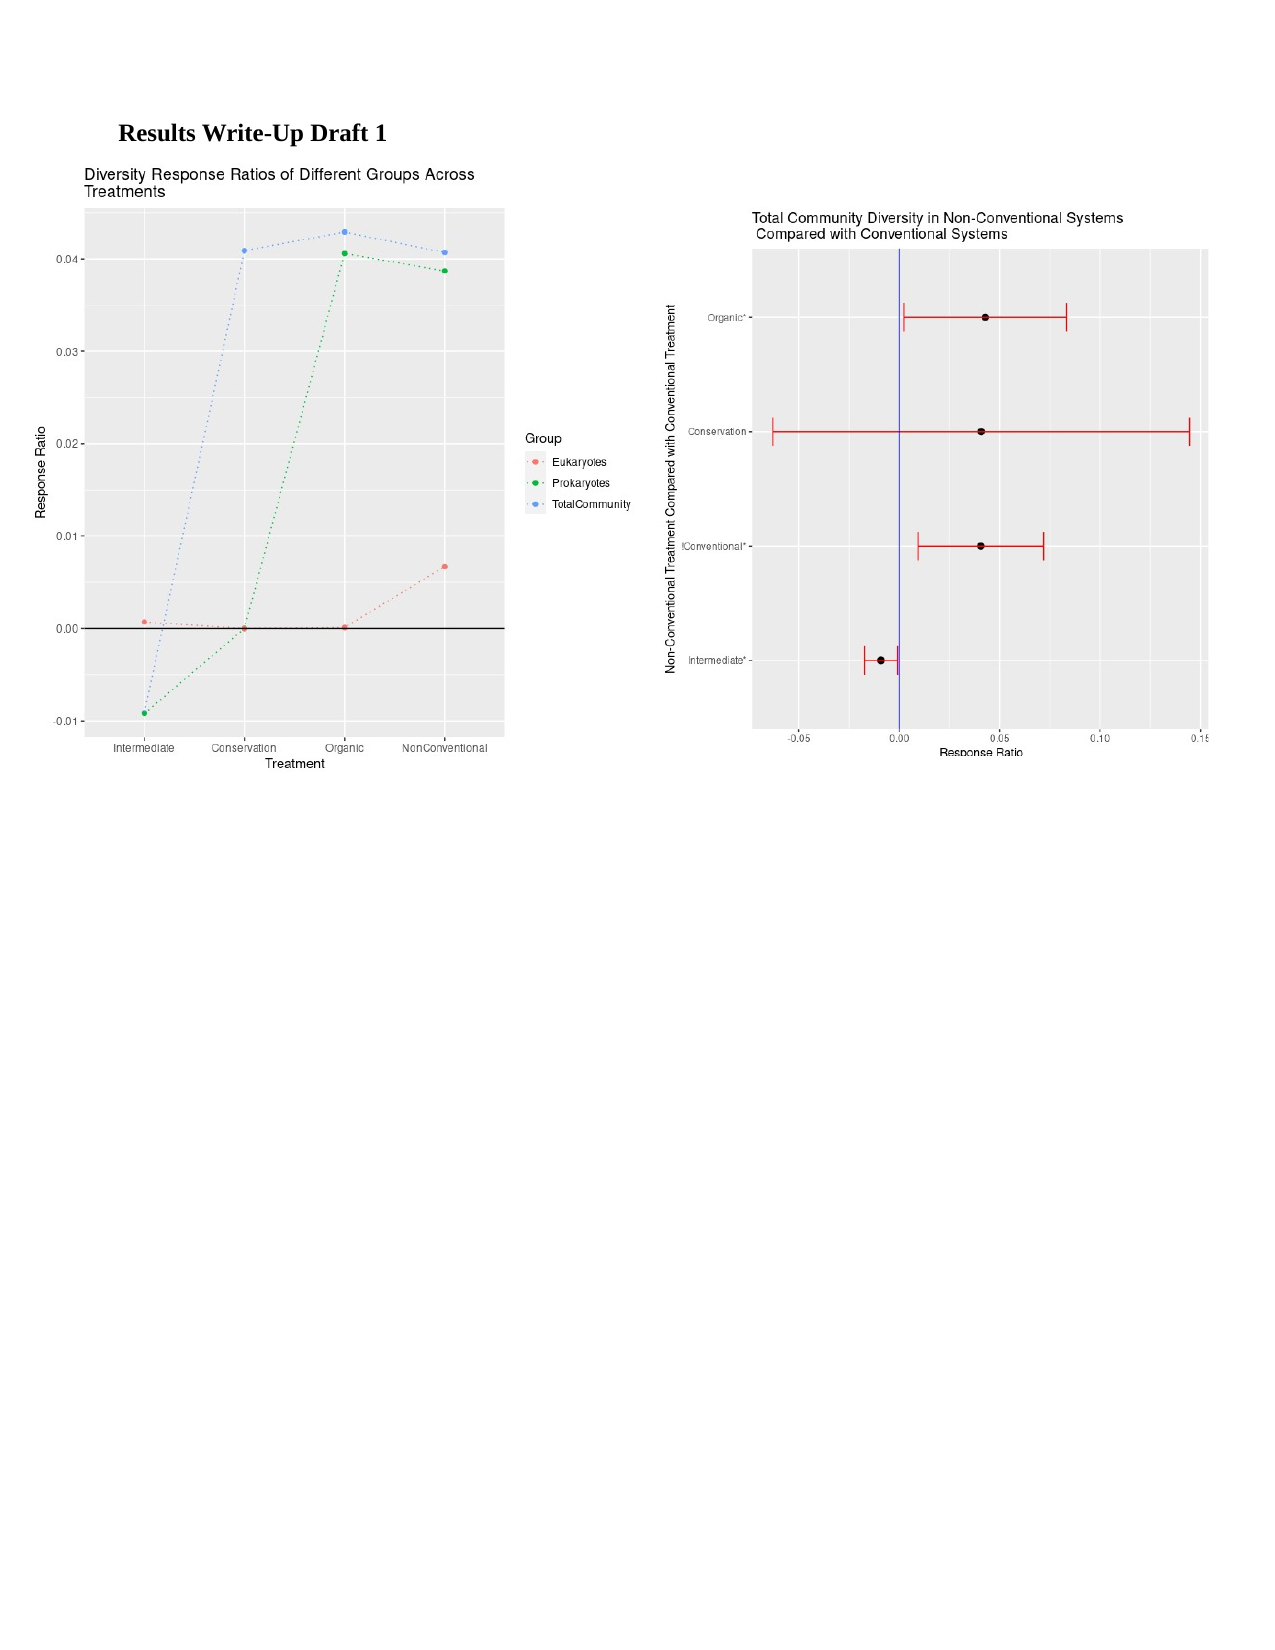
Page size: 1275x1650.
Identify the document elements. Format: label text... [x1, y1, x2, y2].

picture [660, 207, 1209, 756]
text Results Write-Up Draft 1 [118, 118, 1157, 147]
picture [32, 163, 635, 773]
